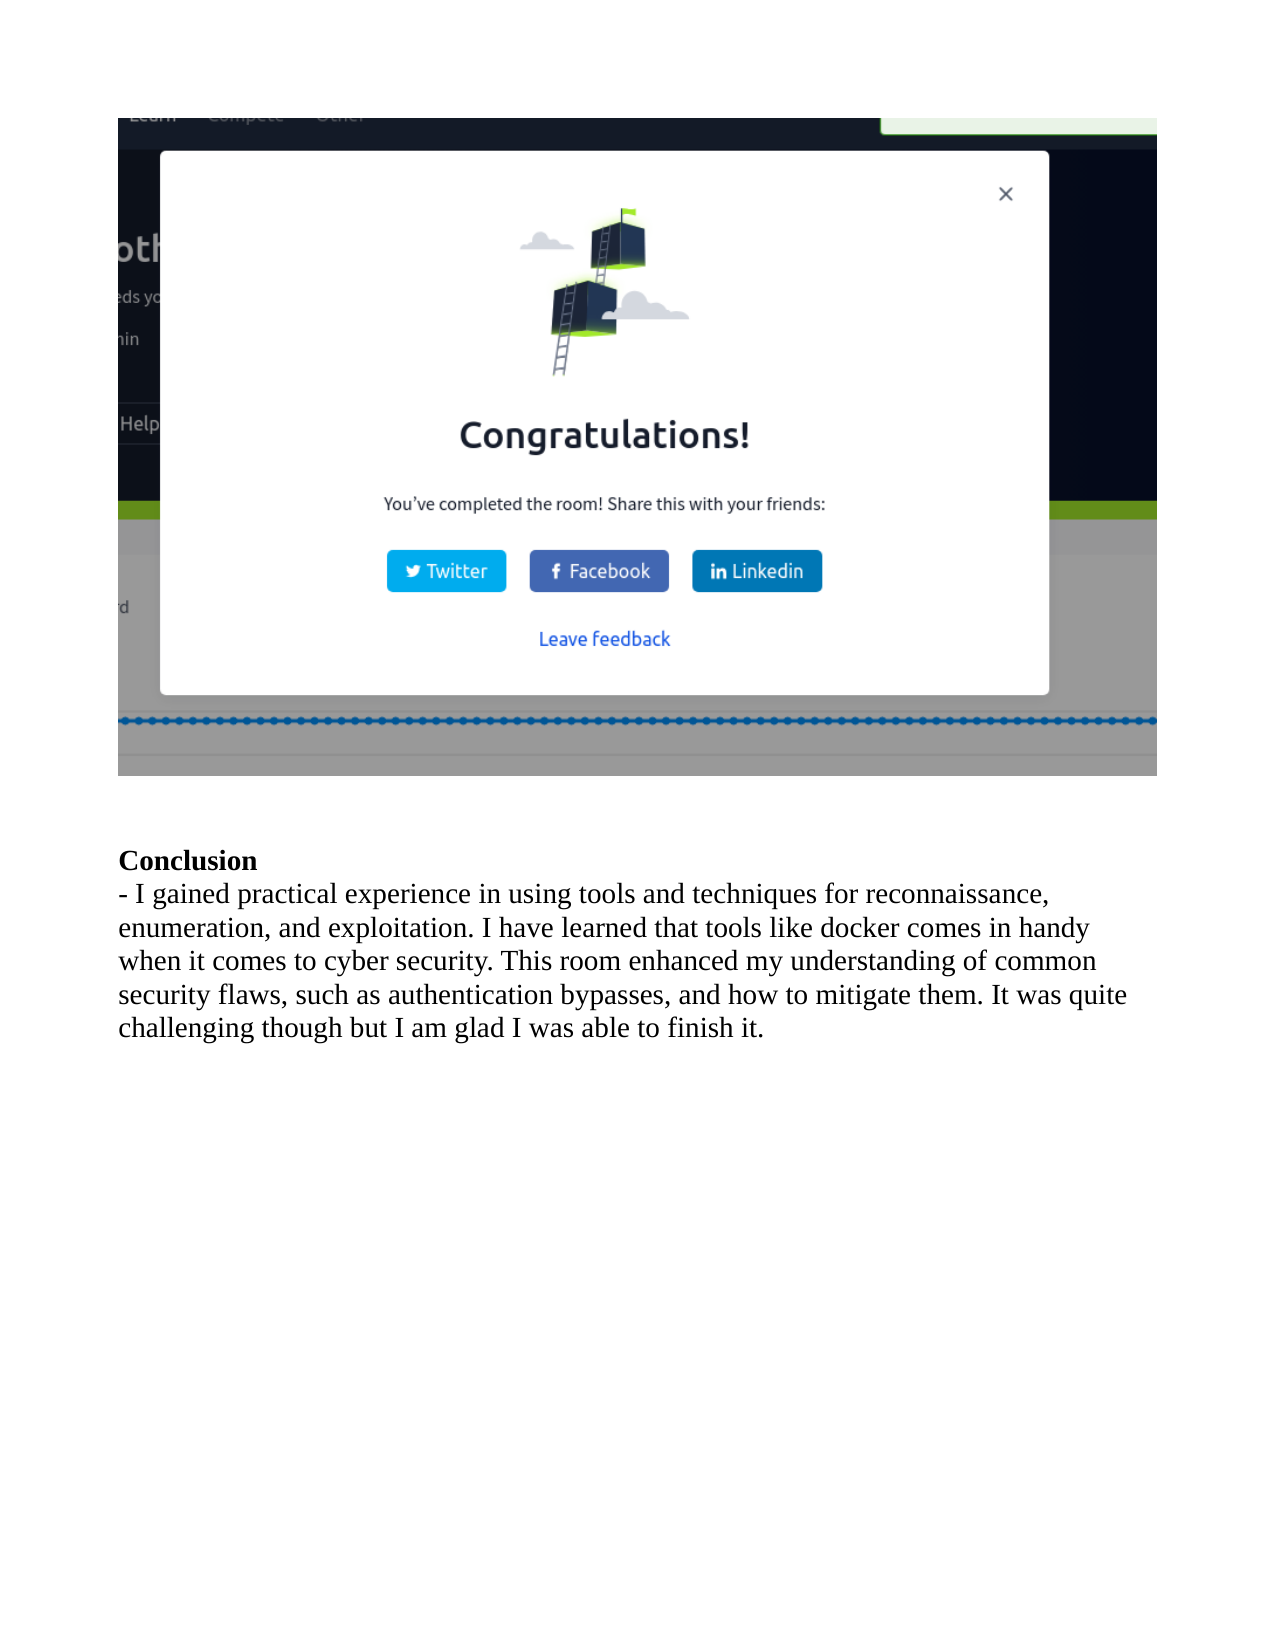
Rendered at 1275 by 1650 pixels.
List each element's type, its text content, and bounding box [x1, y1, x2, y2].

text Conclusion [118, 843, 1157, 876]
picture [118, 118, 1157, 776]
text - I gained practical experience in using tools and techniques for reconnaissance, enumeration, and exploitation. I have learned that tools like docker comes in handy when it comes to cyber security. This room enhanced my understanding of common security flaws, such as authentication bypasses, and how to mitigate them. It was quite challenging though but I am glad I was able to finish it. [118, 876, 1157, 1044]
